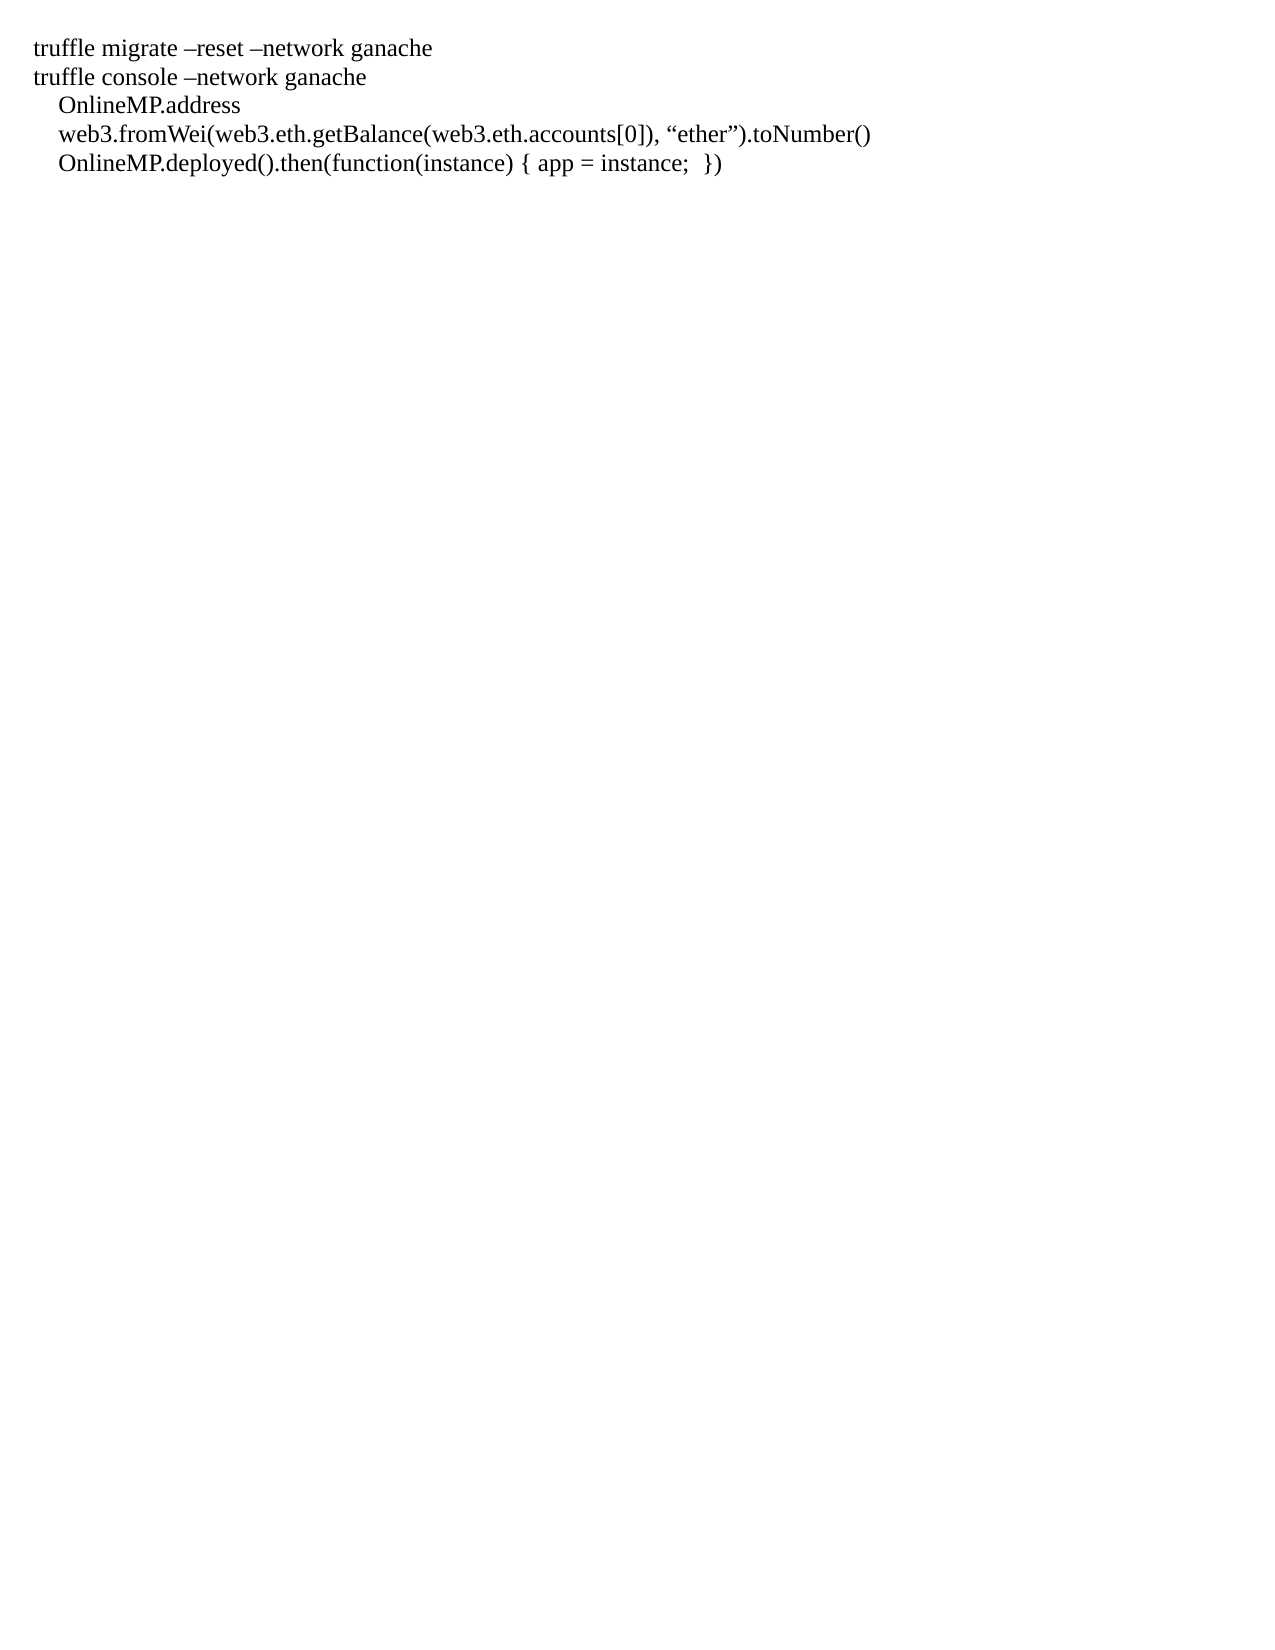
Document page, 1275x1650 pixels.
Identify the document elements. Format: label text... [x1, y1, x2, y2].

text truffle console –network ganache [33, 62, 1242, 91]
text web3.fromWei(web3.eth.getBalance(web3.eth.accounts[0]), “ether”).toNumber() [33, 119, 1242, 148]
text truffle migrate –reset –network ganache [33, 33, 1242, 62]
text OnlineMP.deployed().then(function(instance) { app = instance; }) [33, 148, 1242, 177]
text OnlineMP.address [33, 91, 1242, 119]
